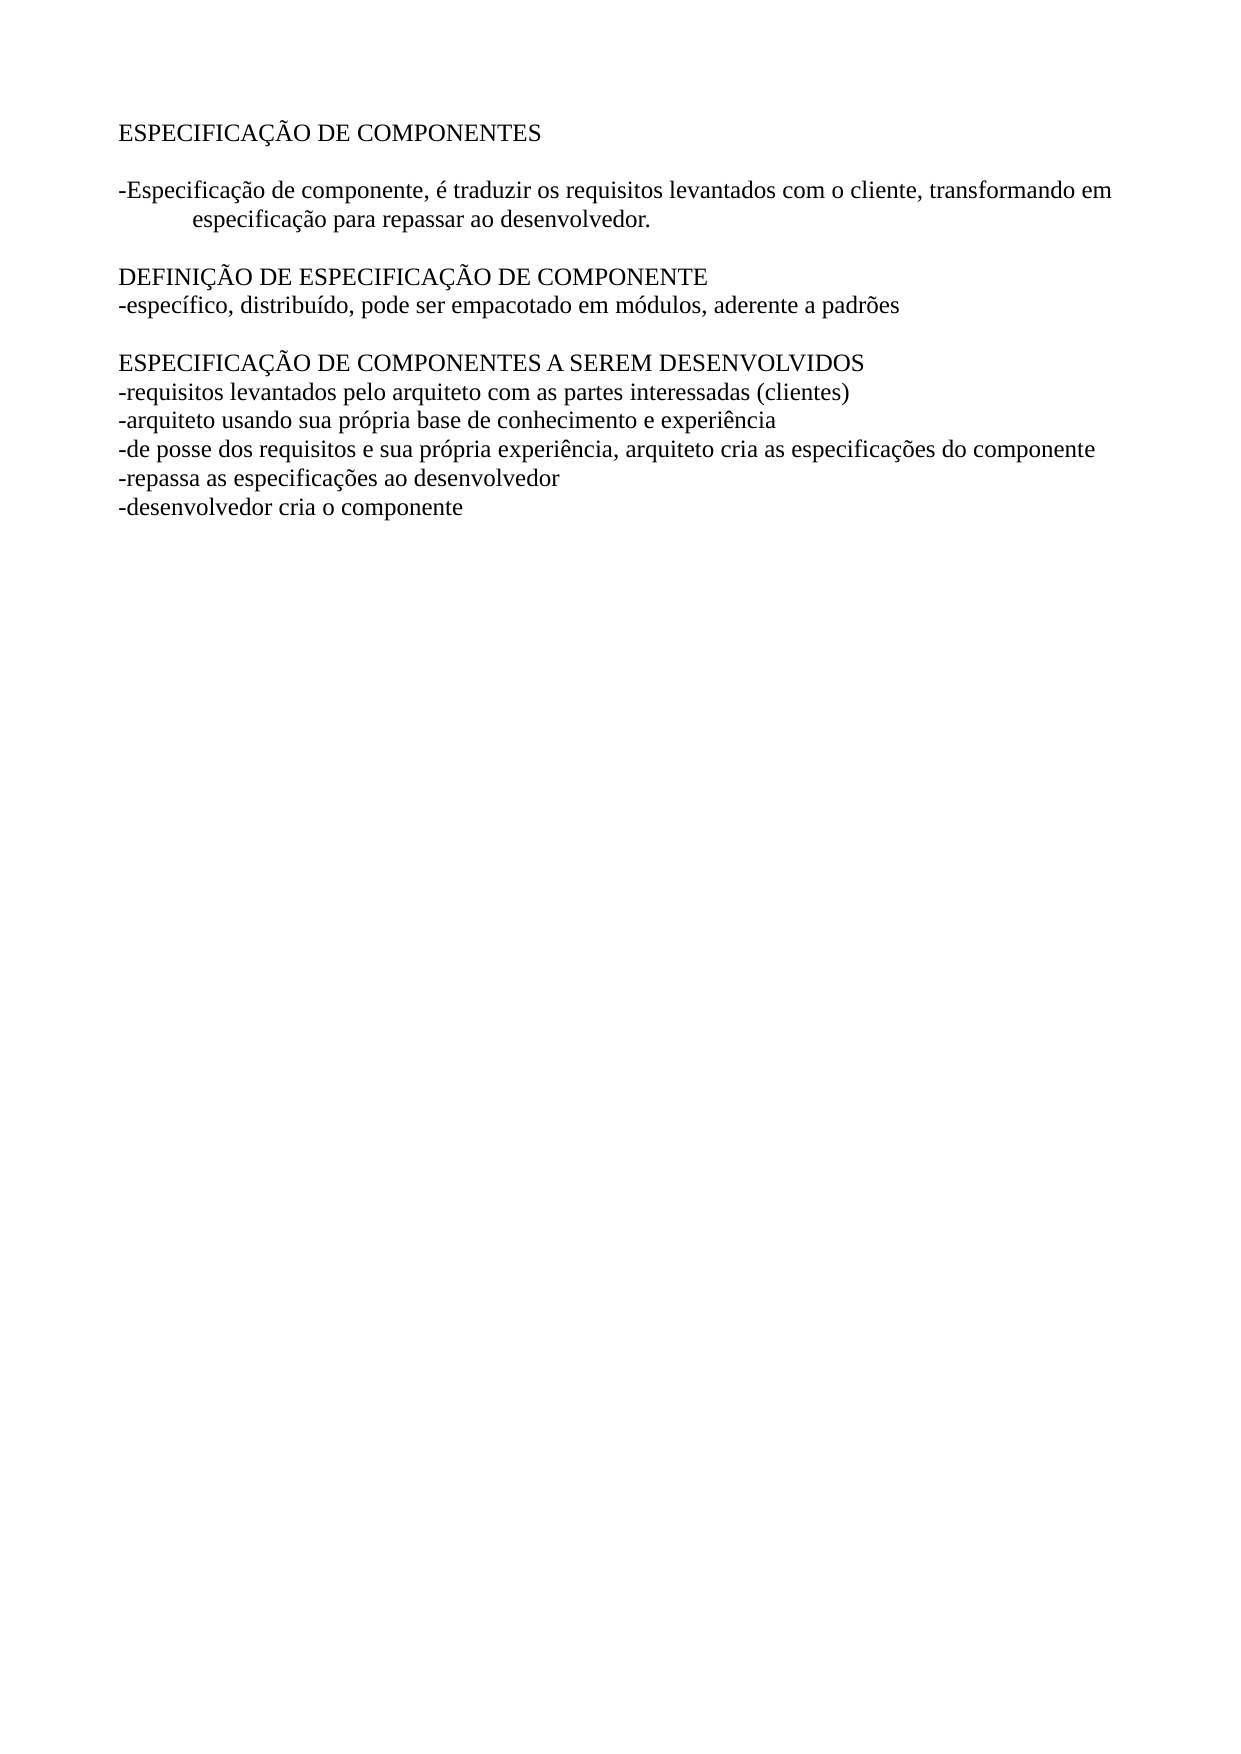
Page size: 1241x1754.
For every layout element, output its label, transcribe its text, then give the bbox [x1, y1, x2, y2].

text -de posse dos requisitos e sua própria experiência, arquiteto cria as especificações do componente [118, 434, 1122, 463]
text -arquiteto usando sua própria base de conhecimento e experiência [118, 406, 1122, 434]
text -Especificação de componente, é traduzir os requisitos levantados com o cliente, transformando em especificação para repassar ao desenvolvedor. [118, 176, 1122, 233]
text ESPECIFICAÇÃO DE COMPONENTES [118, 118, 1122, 147]
text -desenvolvedor cria o componente [118, 492, 1122, 521]
text ESPECIFICAÇÃO DE COMPONENTES A SEREM DESENVOLVIDOS [118, 348, 1122, 377]
text -específico, distribuído, pode ser empacotado em módulos, aderente a padrões [118, 291, 1122, 319]
text -requisitos levantados pelo arquiteto com as partes interessadas (clientes) [118, 377, 1122, 406]
text -repassa as especificações ao desenvolvedor [118, 463, 1122, 492]
text DEFINIÇÃO DE ESPECIFICAÇÃO DE COMPONENTE [118, 262, 1122, 291]
